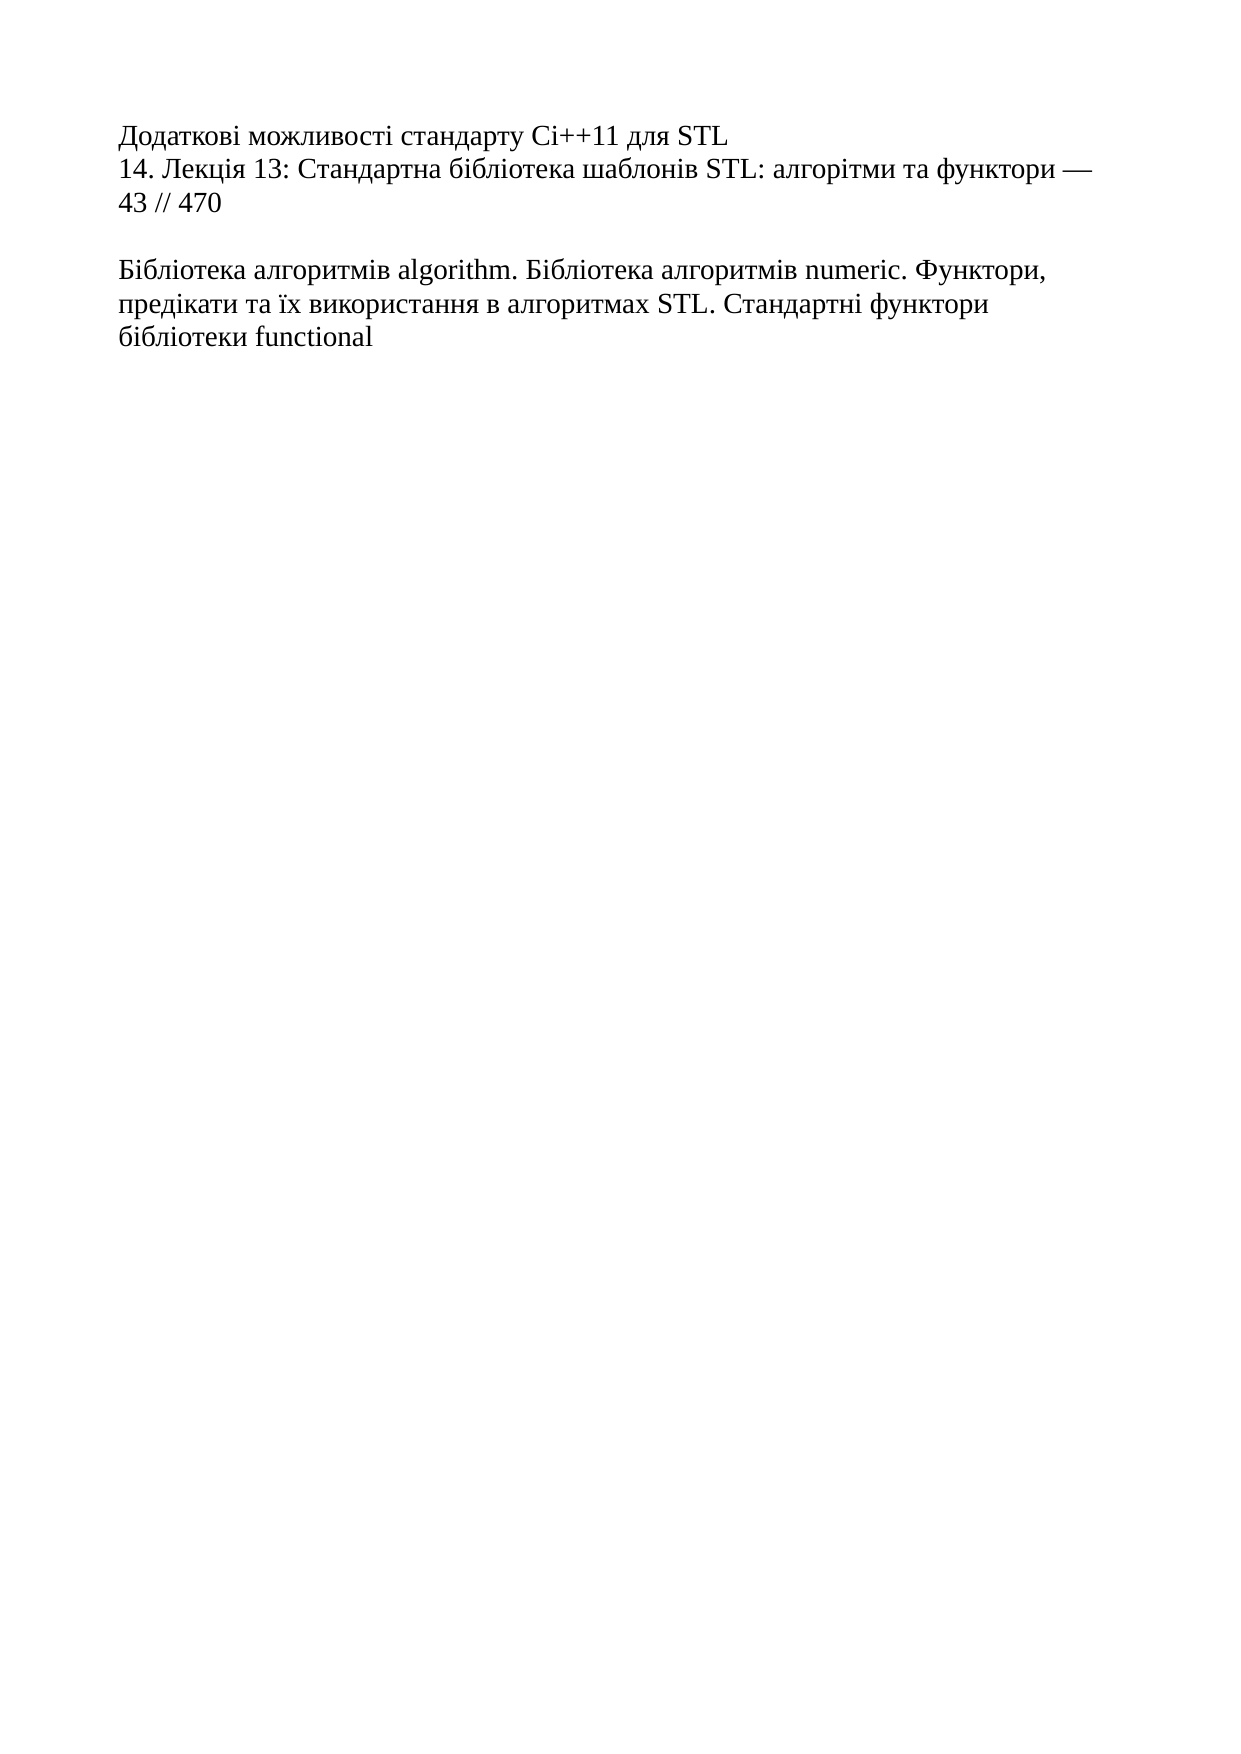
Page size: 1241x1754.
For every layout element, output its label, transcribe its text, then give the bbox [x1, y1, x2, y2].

text Бібліотека алгоритмів algorithm. Бібліотека алгоритмів numeric. Функтори, предікати та їх використання в алгоритмах STL. Стандартні функтори бібліотеки functional [118, 252, 1122, 353]
text 14. Лекція 13: Стандартна бібліотека шаблонів STL: алгорітми та функтори — 43 // 470 [118, 152, 1122, 219]
text Додаткові можливості стандарту Сі++11 для STL [118, 118, 1122, 152]
